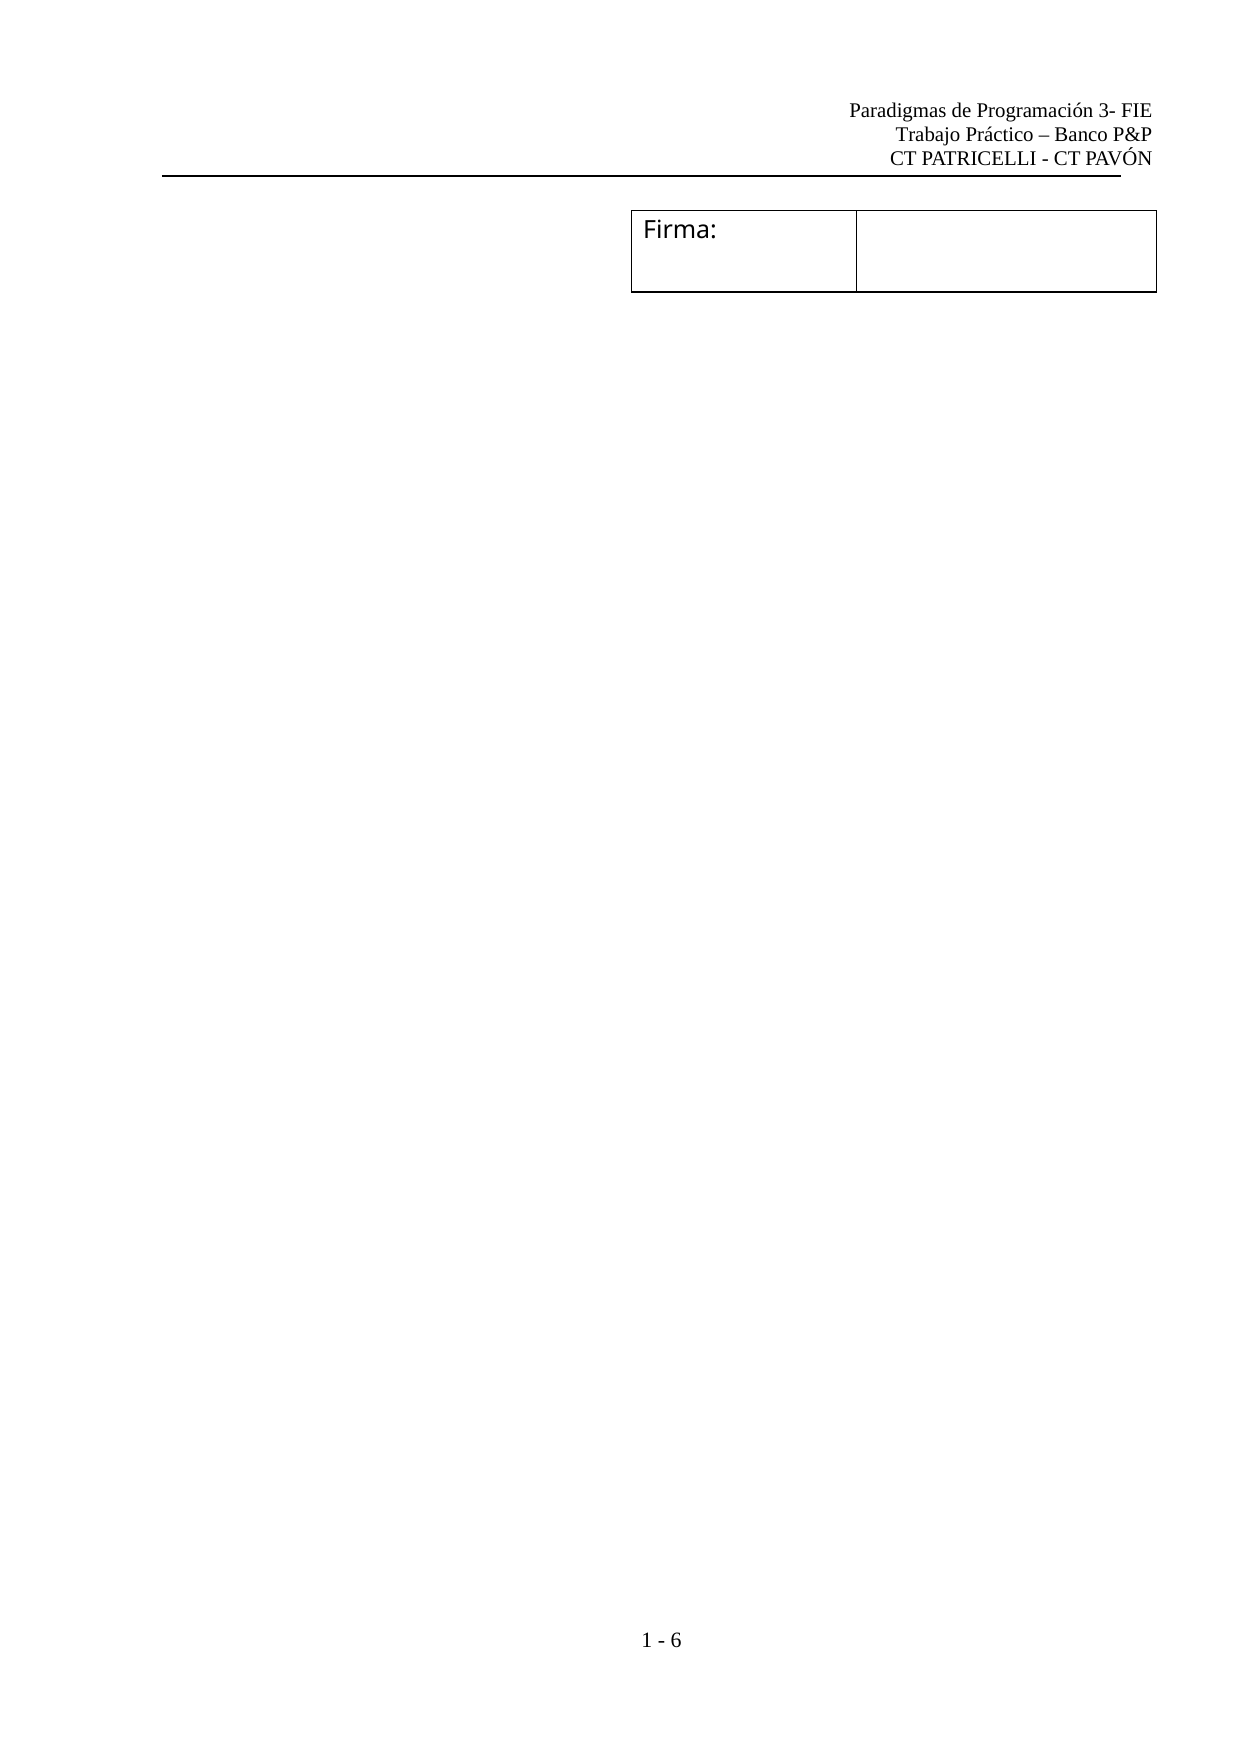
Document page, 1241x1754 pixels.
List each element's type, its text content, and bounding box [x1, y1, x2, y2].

table_cell [857, 211, 1156, 291]
table_cell Firma: [632, 211, 856, 291]
